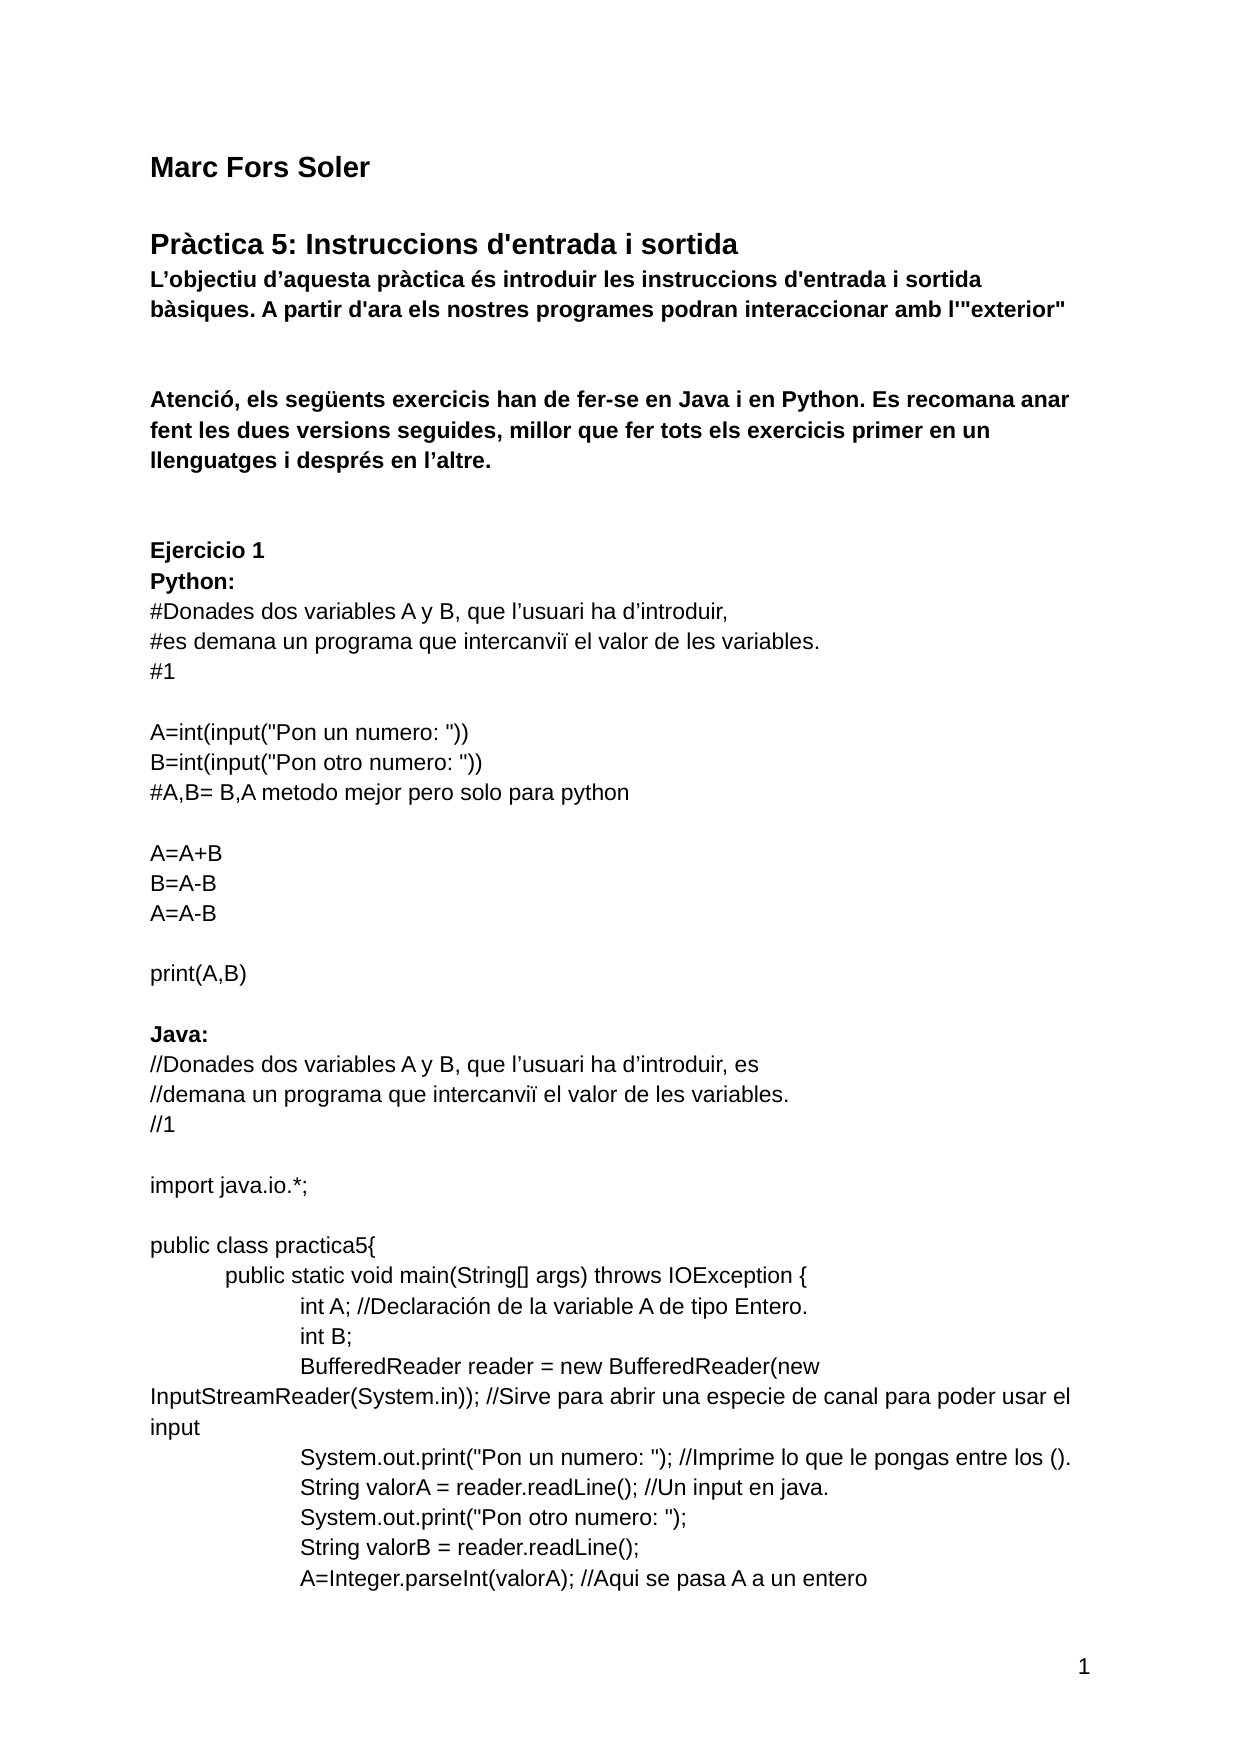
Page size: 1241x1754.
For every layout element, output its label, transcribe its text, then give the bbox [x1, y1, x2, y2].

text Java: [150, 1021, 1090, 1047]
text #A,B= B,A metodo mejor pero solo para python [150, 779, 1090, 806]
text A=int(input("Pon un numero: ")) [150, 719, 1090, 745]
text L’objectiu d’aquesta pràctica és introduir les instruccions d'entrada i sortida bàsiques. A partir d'ara els nostres programes podran interaccionar amb l'"exterior" [150, 266, 1090, 322]
text //demana un programa que intercanviï el valor de les variables. [150, 1081, 1090, 1108]
text A=Integer.parseInt(valorA); //Aqui se pasa A a un entero [150, 1564, 1090, 1591]
text #es demana un programa que intercanviï el valor de les variables. [150, 628, 1090, 654]
text Atenció, els següents exercicis han de fer-se en Java i en Python. Es recomana anar fent les dues versions seguides, millor que fer tots els exercicis primer en un llenguatges i després en l’altre. [150, 386, 1090, 473]
text String valorB = reader.readLine(); [150, 1534, 1090, 1561]
text public class practica5{ [150, 1232, 1090, 1259]
text Pràctica 5: Instruccions d'entrada i sortida [150, 227, 1090, 261]
text public static void main(String[] args) throws IOException { [150, 1262, 1090, 1289]
text int B; [150, 1323, 1090, 1349]
text Ejercicio 1 [150, 537, 1090, 564]
text //Donades dos variables A y B, que l’usuari ha d’introduir, es [150, 1051, 1090, 1077]
text System.out.print("Pon un numero: "); //Imprime lo que le pongas entre los (). [150, 1444, 1090, 1470]
text #Donades dos variables A y B, que l’usuari ha d’introduir, [150, 598, 1090, 624]
text B=int(input("Pon otro numero: ")) [150, 749, 1090, 775]
text print(A,B) [150, 960, 1090, 987]
text A=A+B [150, 839, 1090, 866]
text BufferedReader reader = new BufferedReader(new InputStreamReader(System.in)); //Sirve para abrir una especie de canal para poder usar el input [150, 1353, 1090, 1440]
text System.out.print("Pon otro numero: "); [150, 1504, 1090, 1531]
text int A; //Declaración de la variable A de tipo Entero. [150, 1293, 1090, 1319]
text //1 [150, 1111, 1090, 1138]
text B=A-B [150, 870, 1090, 896]
text Marc Fors Soler [150, 150, 1090, 183]
text Python: [150, 568, 1090, 594]
text A=A-B [150, 900, 1090, 926]
text import java.io.*; [150, 1172, 1090, 1198]
text String valorA = reader.readLine(); //Un input en java. [150, 1474, 1090, 1500]
text #1 [150, 658, 1090, 685]
